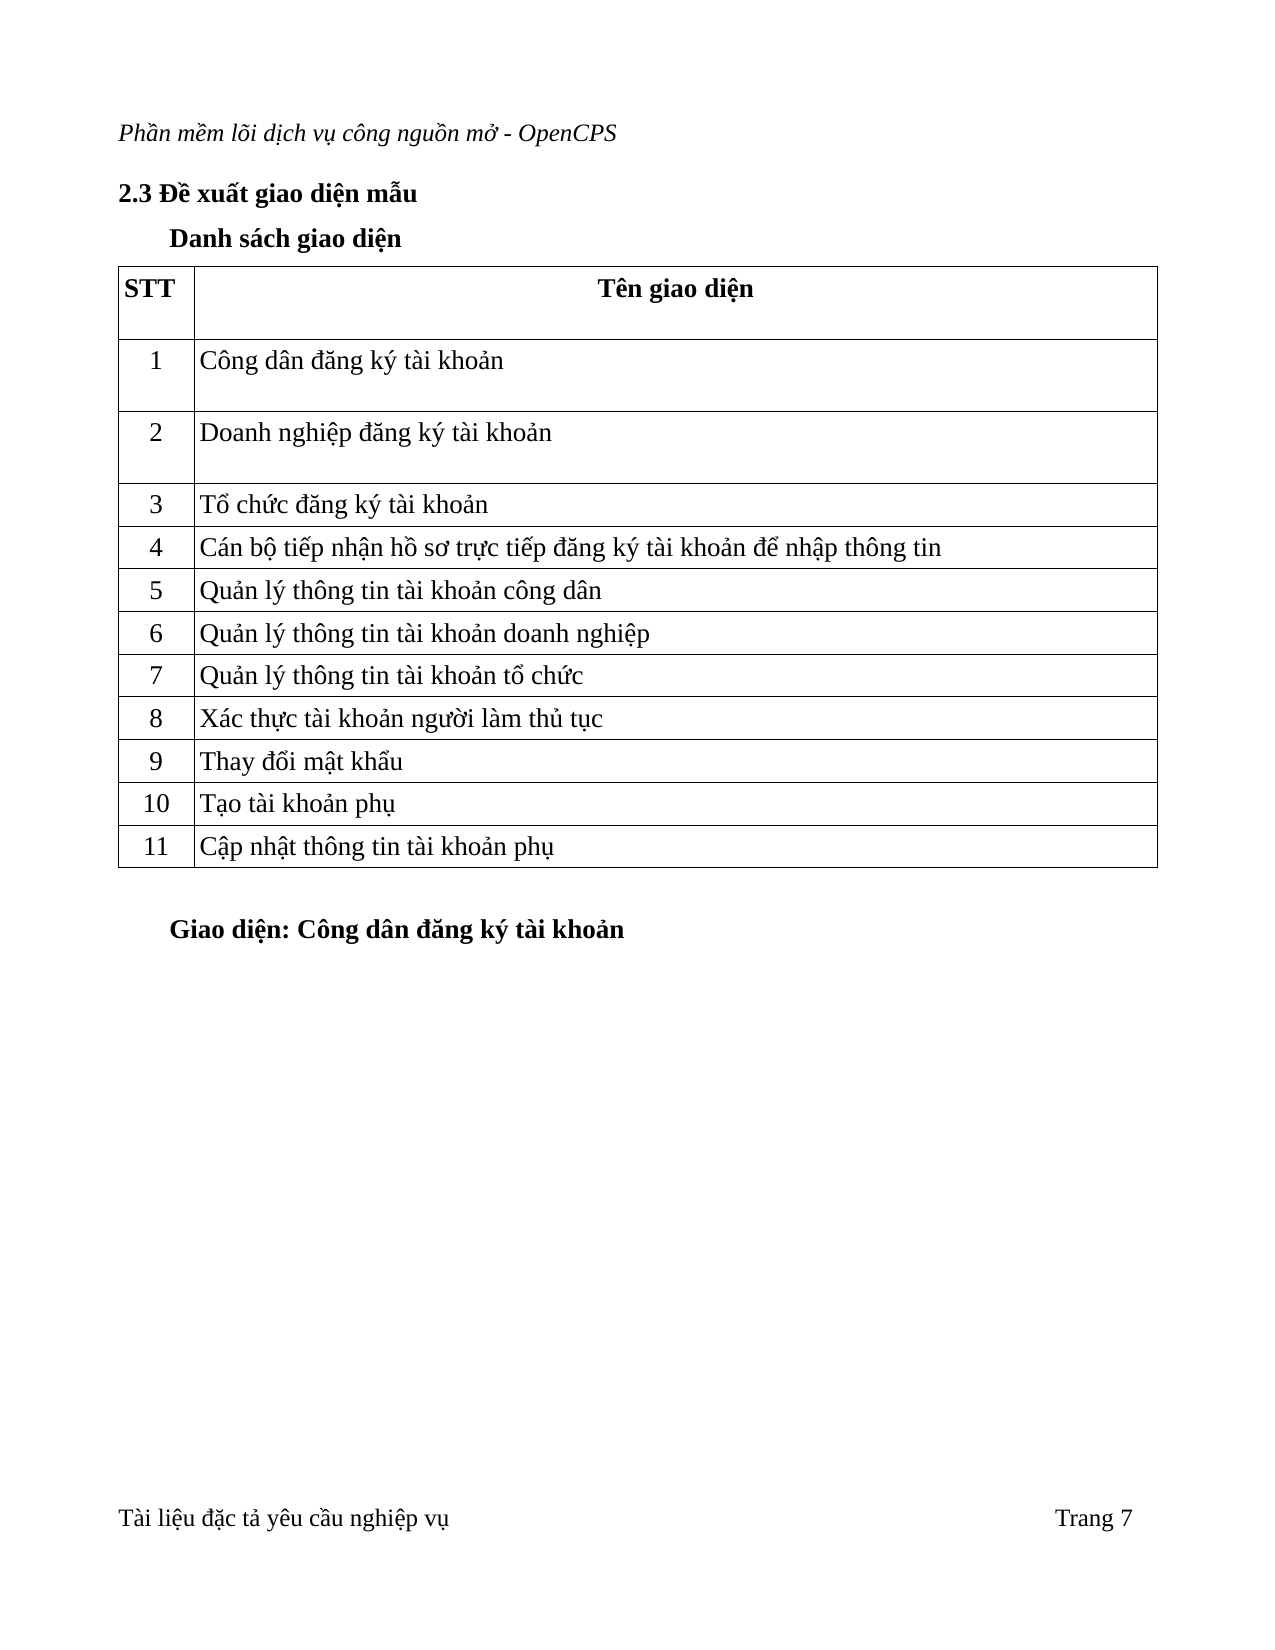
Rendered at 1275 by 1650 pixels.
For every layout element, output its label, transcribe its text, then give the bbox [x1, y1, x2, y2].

table_cell 4 [119, 527, 194, 568]
table_cell Công dân đăng ký tài khoản [195, 340, 1157, 411]
table_cell 5 [119, 569, 194, 611]
table_cell 2 [119, 412, 194, 483]
table_cell Xác thực tài khoản người làm thủ tục [195, 697, 1157, 739]
subtitle Giao diện: Công dân đăng ký tài khoản [169, 913, 1157, 944]
table_cell 7 [119, 655, 194, 696]
table_cell Cập nhật thông tin tài khoản phụ [195, 826, 1157, 867]
table_cell Tổ chức đăng ký tài khoản [195, 484, 1157, 526]
table_cell 9 [119, 740, 194, 782]
table_cell Tạo tài khoản phụ [195, 783, 1157, 824]
table_header STT [119, 267, 194, 338]
table_cell 10 [119, 783, 194, 824]
table_cell Thay đổi mật khẩu [195, 740, 1157, 782]
table_cell Doanh nghiệp đăng ký tài khoản [195, 412, 1157, 483]
table_cell Quản lý thông tin tài khoản doanh nghiệp [195, 612, 1157, 654]
subtitle 2.3 Đề xuất giao diện mẫu [118, 177, 1157, 208]
table_cell 1 [119, 340, 194, 411]
table_cell 11 [119, 826, 194, 867]
table_cell Quản lý thông tin tài khoản tổ chức [195, 655, 1157, 696]
table_cell 8 [119, 697, 194, 739]
table_cell 3 [119, 484, 194, 526]
table_header Tên giao diện [195, 267, 1157, 338]
subtitle Danh sách giao diện [169, 223, 1157, 254]
table_cell Cán bộ tiếp nhận hồ sơ trực tiếp đăng ký tài khoản để nhập thông tin [195, 527, 1157, 568]
table_cell 6 [119, 612, 194, 654]
table_cell Quản lý thông tin tài khoản công dân [195, 569, 1157, 611]
